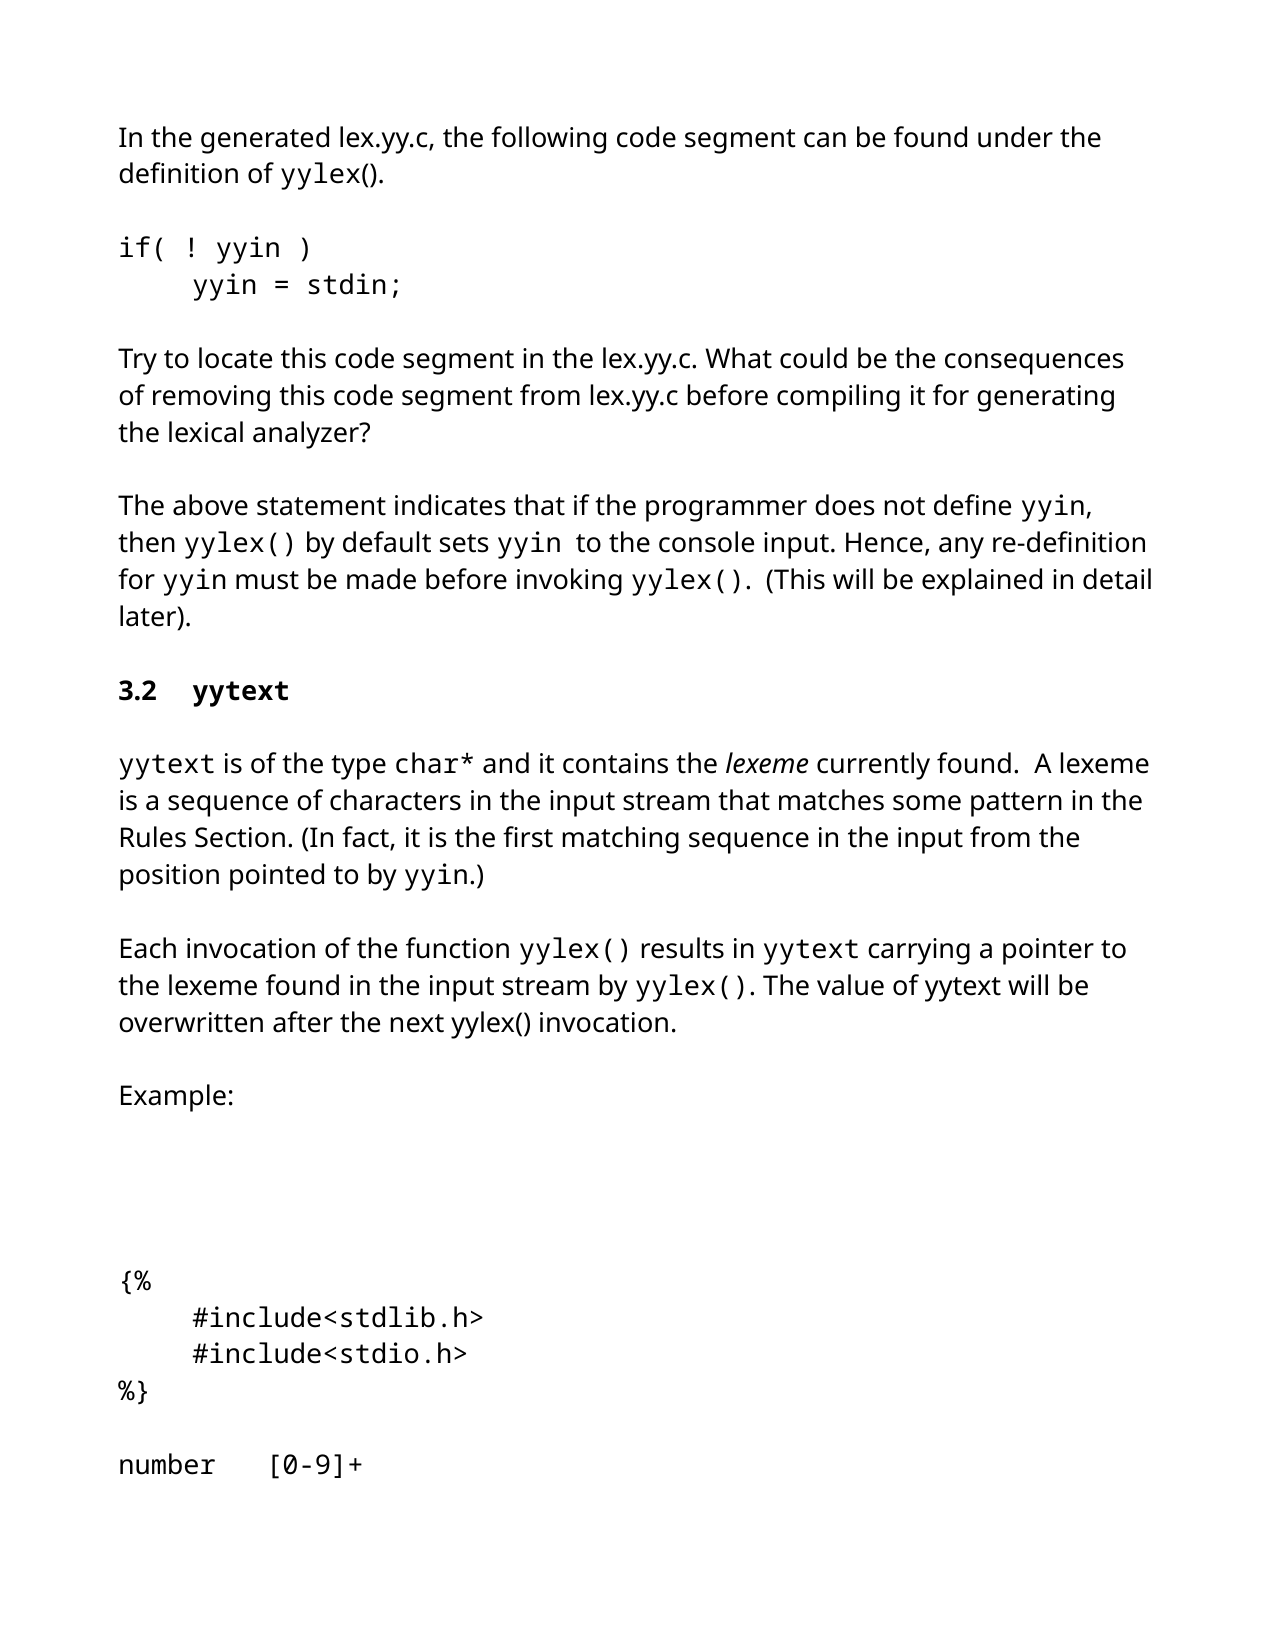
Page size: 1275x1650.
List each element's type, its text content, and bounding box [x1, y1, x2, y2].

text 3.2 yytext [118, 671, 1157, 708]
text #include<stdlib.h> [118, 1298, 1157, 1335]
text Example: [118, 1077, 1157, 1114]
text yytext is of the type char* and it contains the lexeme currently found. A lexeme is a sequence of characters in the input stream that matches some pattern in the Rules Section. (In fact, it is the first matching sequence in the input from the position pointed to by yyin.) [118, 745, 1157, 892]
text %} [118, 1372, 1157, 1409]
text number [0-9]+ [118, 1446, 1157, 1482]
text Try to locate this code segment in the lex.yy.c. What could be the consequences of removing this code segment from lex.yy.c before compiling it for generating the lexical analyzer? [118, 339, 1157, 450]
text yyin = stdin; [118, 266, 1157, 302]
text The above statement indicates that if the programmer does not define yyin, then yylex() by default sets yyin to the console input. Hence, any re-definition for yyin must be made before invoking yylex(). (This will be explained in detail later). [118, 487, 1157, 634]
text Each invocation of the function yylex() results in yytext carrying a pointer to the lexeme found in the input stream by yylex(). The value of yytext will be overwritten after the next yylex() invocation. [118, 929, 1157, 1040]
text {% [118, 1261, 1157, 1298]
text In the generated lex.yy.c, the following code segment can be found under the definition of yylex(). [118, 118, 1157, 192]
text if( ! yyin ) [118, 229, 1157, 266]
text #include<stdio.h> [118, 1335, 1157, 1372]
